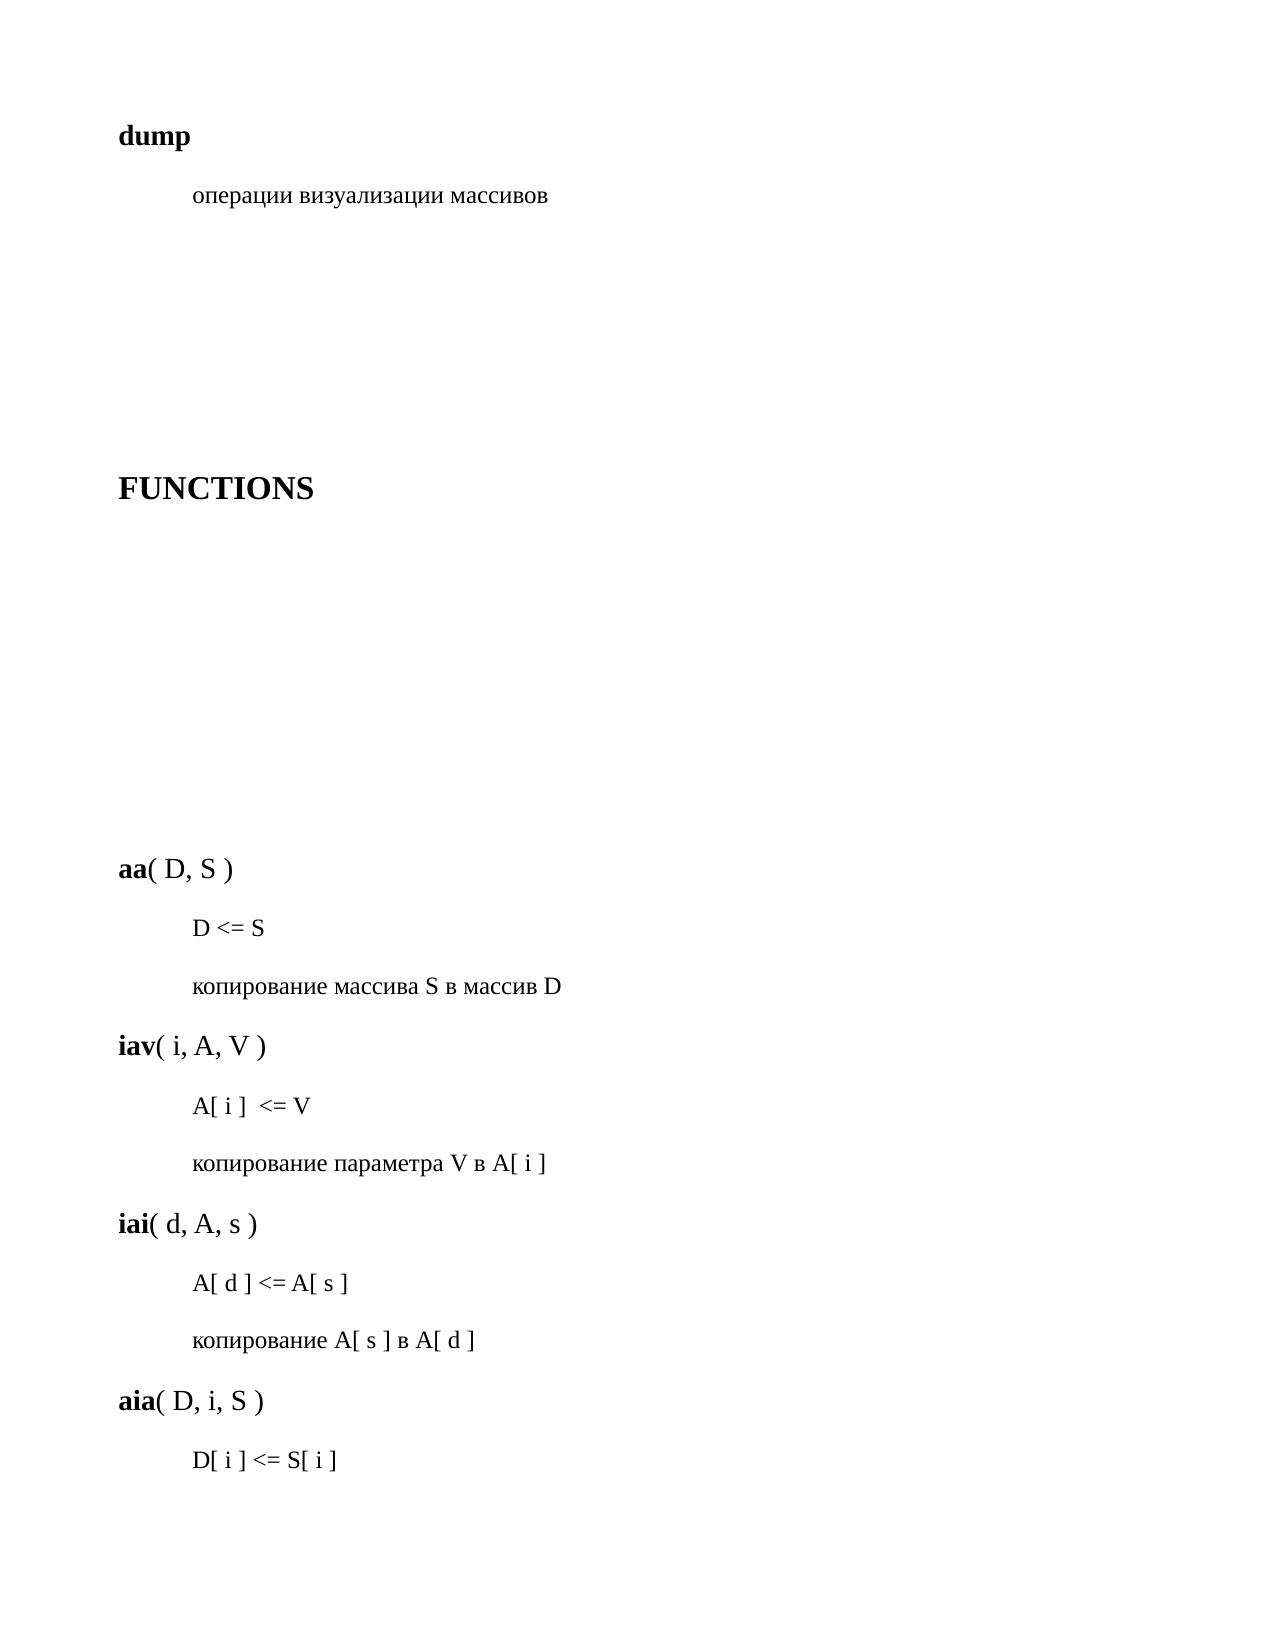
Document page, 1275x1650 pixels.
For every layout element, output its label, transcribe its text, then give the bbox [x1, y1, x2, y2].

text A[ i ] <= V [118, 1091, 1157, 1119]
text aia( D, i, S ) [118, 1383, 1157, 1417]
text FUNCTIONS [118, 468, 1157, 506]
text iav( i, A, V ) [118, 1028, 1157, 1062]
text копирование параметра V в A[ i ] [118, 1148, 1157, 1177]
text A[ d ] <= A[ s ] [118, 1268, 1157, 1297]
text dump [118, 118, 1157, 152]
text aa( D, S ) [118, 851, 1157, 885]
text iai( d, A, s ) [118, 1206, 1157, 1239]
text D <= S [118, 913, 1157, 942]
text копирование A[ s ] в A[ d ] [118, 1326, 1157, 1354]
text копирование массива S в массив D [118, 971, 1157, 1000]
text операции визуализации массивов [118, 180, 1157, 209]
text D[ i ] <= S[ i ] [118, 1445, 1157, 1474]
